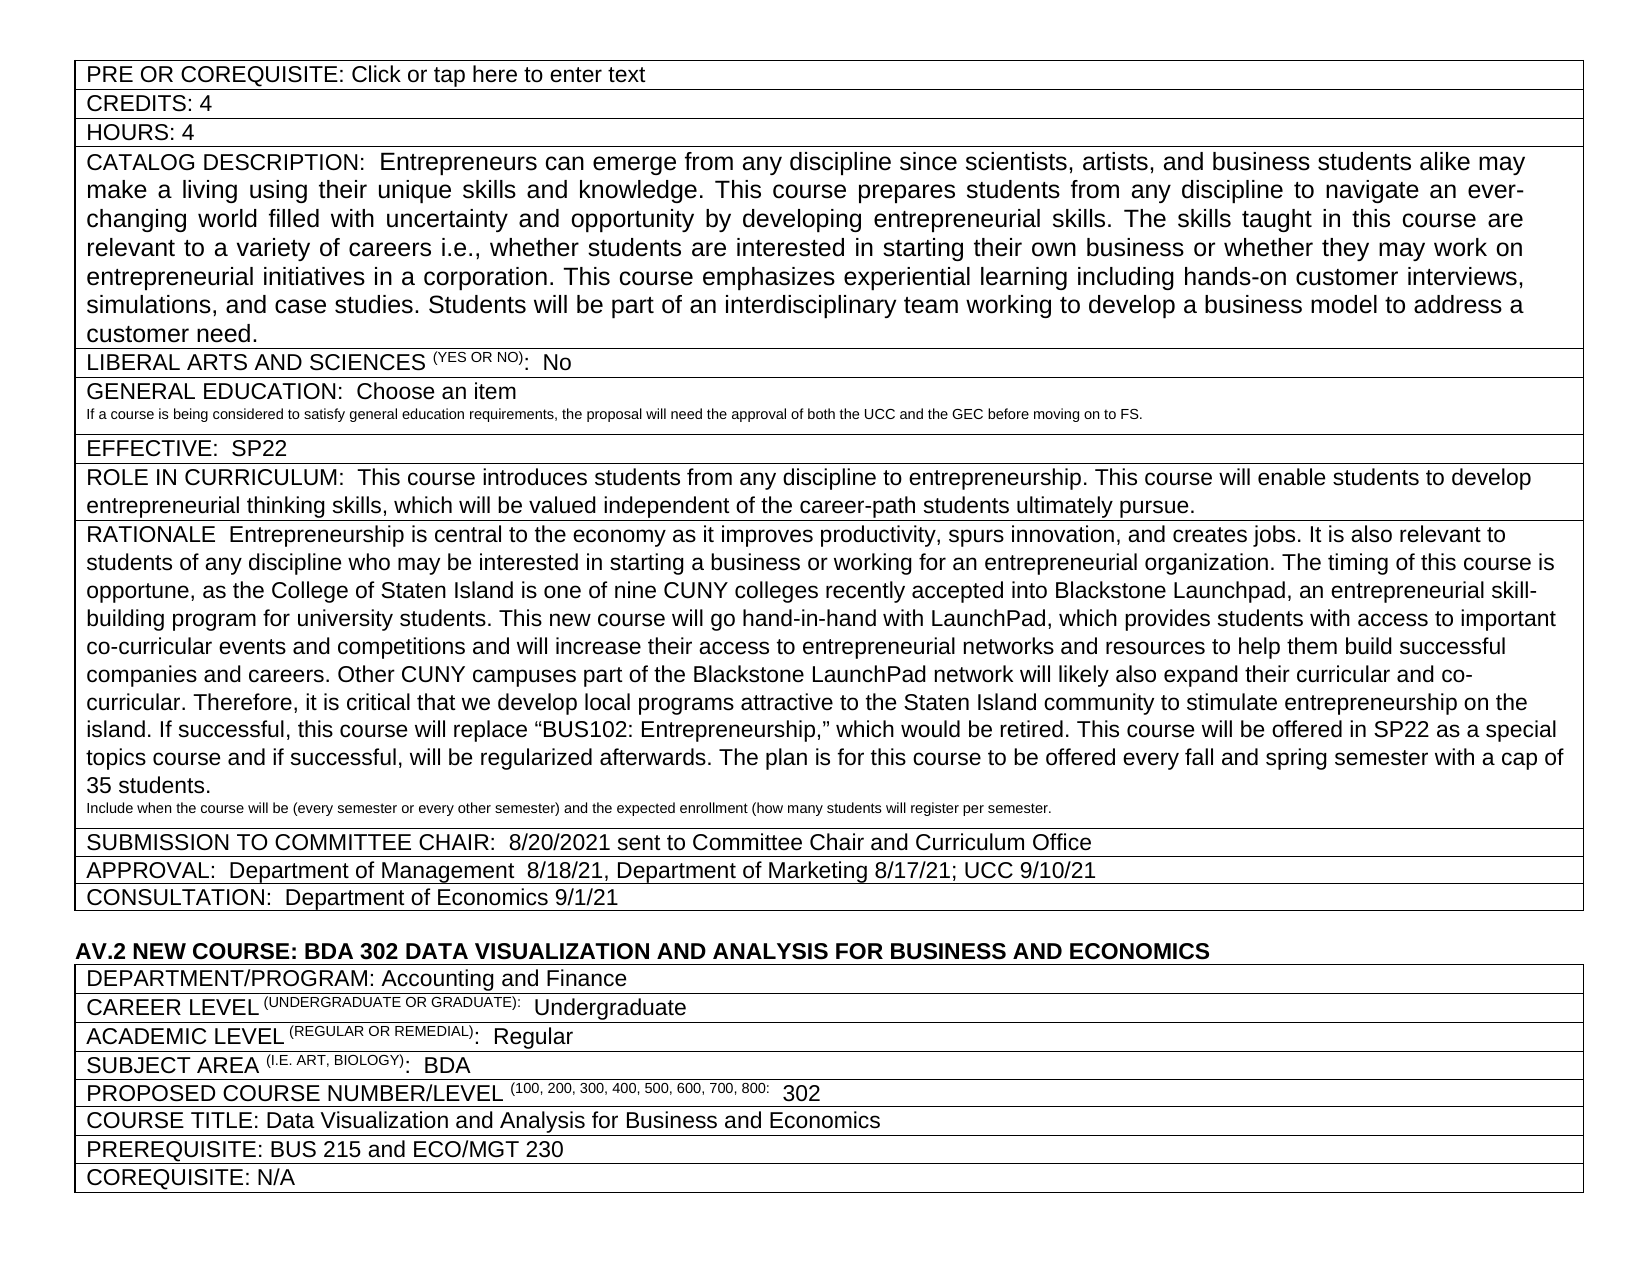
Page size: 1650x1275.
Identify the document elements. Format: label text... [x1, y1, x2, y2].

table_cell HOURS: 4 [76, 119, 1583, 146]
table_cell CATALOG DESCRIPTION: Entrepreneurs can emerge from any discipline since scientists, artists, and business students alike may make a living using their unique skills and knowledge. This course prepares students from any discipline to navigate an ever-changing world filled with uncertainty and opportunity by developing entrepreneurial skills. The skills taught in this course are relevant to a variety of careers i.e., whether students are interested in starting their own business or whether they may work on entrepreneurial initiatives in a corporation. This course emphasizes experiential learning including hands-on customer interviews, simulations, and case studies. Students will be part of an interdisciplinary team working to develop a business model to address a customer need. [76, 147, 1583, 348]
table_cell LIBERAL ARTS AND SCIENCES (YES OR NO): No [76, 349, 1583, 377]
text AV.2 NEW COURSE: BDA 302 DATA VISUALIZATION AND ANALYSIS FOR BUSINESS AND ECONOMICS [75, 938, 1575, 964]
table_cell SUBMISSION TO COMMITTEE CHAIR: 8/20/2021 sent to Committee Chair and Curriculum Office [76, 829, 1583, 856]
table_cell COURSE TITLE: Data Visualization and Analysis for Business and Economics [76, 1107, 1583, 1135]
table_cell CREDITS: 4 [76, 90, 1583, 118]
table_cell SUBJECT AREA (I.E. ART, BIOLOGY): BDA [76, 1052, 1583, 1079]
table_cell EFFECTIVE: SP22 [76, 435, 1583, 463]
table_cell GENERAL EDUCATION: Choose an item If a course is being considered to satisfy general education requirements, the proposal will need the approval of both the UCC and the GEC before moving on to FS. [76, 378, 1583, 434]
table_cell PREREQUISITE: BUS 215 and ECO/MGT 230 [76, 1136, 1583, 1162]
table_cell CAREER LEVEL (UNDERGRADUATE OR GRADUATE): Undergraduate [76, 994, 1583, 1022]
table_cell ROLE IN CURRICULUM: This course introduces students from any discipline to entrepreneurship. This course will enable students to develop entrepreneurial thinking skills, which will be valued independent of the career-path students ultimately pursue. [76, 464, 1583, 520]
table_header DEPARTMENT/PROGRAM: Accounting and Finance [76, 965, 1583, 993]
table_cell PROPOSED COURSE NUMBER/LEVEL (100, 200, 300, 400, 500, 600, 700, 800: 302 [76, 1080, 1583, 1106]
table_cell PRE OR COREQUISITE: Click or tap here to enter text [76, 61, 1583, 89]
table_cell RATIONALE Entrepreneurship is central to the economy as it improves productivity, spurs innovation, and creates jobs. It is also relevant to students of any discipline who may be interested in starting a business or working for an entrepreneurial organization. The timing of this course is opportune, as the College of Staten Island is one of nine CUNY colleges recently accepted into Blackstone Launchpad, an entrepreneurial skill-building program for university students. This new course will go hand-in-hand with LaunchPad, which provides students with access to important co-curricular events and competitions and will increase their access to entrepreneurial networks and resources to help them build successful companies and careers. Other CUNY campuses part of the Blackstone LaunchPad network will likely also expand their curricular and co-curricular. Therefore, it is critical that we develop local programs attractive to the Staten Island community to stimulate entrepreneurship on the island. If successful, this course will replace “BUS102: Entrepreneurship,” which would be retired. This course will be offered in SP22 as a special topics course and if successful, will be regularized afterwards. The plan is for this course to be offered every fall and spring semester with a cap of 35 students. Include when the course will be (every semester or every other semester) and the expected enrollment (how many students will register per semester. [76, 521, 1583, 828]
table_cell ACADEMIC LEVEL (REGULAR OR REMEDIAL): Regular [76, 1023, 1583, 1051]
table_cell COREQUISITE: N/A [76, 1164, 1583, 1192]
table_cell CONSULTATION: Department of Economics 9/1/21 [76, 884, 1583, 910]
table_cell APPROVAL: Department of Management 8/18/21, Department of Marketing 8/17/21; UCC 9/10/21 [76, 857, 1583, 883]
